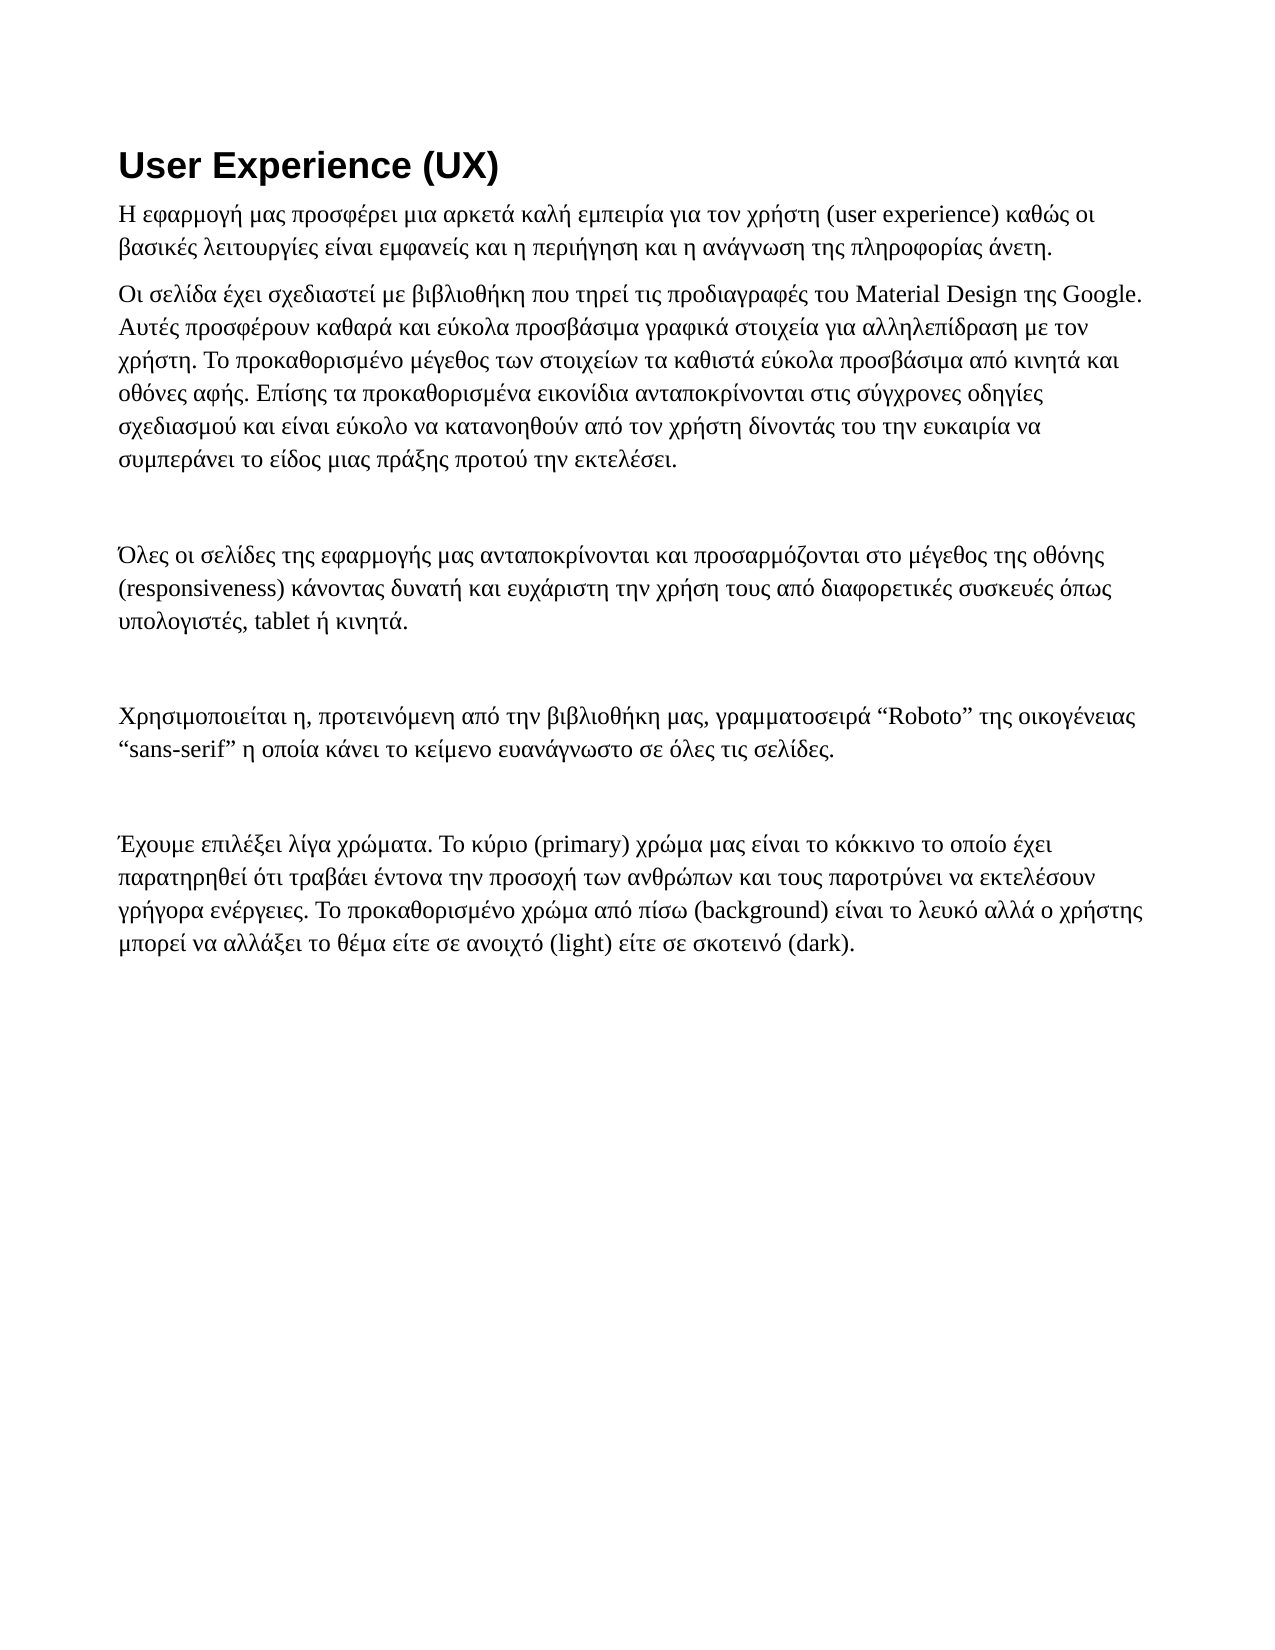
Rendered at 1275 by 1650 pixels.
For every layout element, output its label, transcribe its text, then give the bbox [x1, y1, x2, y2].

text Οι σελίδα έχει σχεδιαστεί με βιβλιοθήκη που τηρεί τις προδιαγραφές του Material Design της Google. Αυτές προσφέρουν καθαρά και εύκολα προσβάσιμα γραφικά στοιχεία για αλληλεπίδραση με τον χρήστη. Το προκαθορισμένο μέγεθος των στοιχείων τα καθιστά εύκολα προσβάσιμα από κινητά και οθόνες αφής. Επίσης τα προκαθορισμένα εικονίδια ανταποκρίνονται στις σύγχρονες οδηγίες σχεδιασμού και είναι εύκολο να κατανοηθούν από τον χρήστη δίνοντάς του την ευκαιρία να συμπεράνει το είδος μιας πράξης προτού την εκτελέσει. [118, 279, 1157, 473]
text Η εφαρμογή μας προσφέρει μια αρκετά καλή εμπειρία για τον χρήστη (user experience) καθώς οι βασικές λειτουργίες είναι εμφανείς και η περιήγηση και η ανάγνωση της πληροφορίας άνετη. [118, 199, 1157, 261]
text Χρησιμοποιείται η, προτεινόμενη από την βιβλιοθήκη μας, γραμματοσειρά “Roboto” της οικογένειας “sans-serif” η οποία κάνει το κείμενο ευανάγνωστο σε όλες τις σελίδες. [118, 701, 1157, 763]
text Όλες οι σελίδες της εφαρμογής μας ανταποκρίνονται και προσαρμόζονται στο μέγεθος της οθόνης (responsiveness) κάνοντας δυνατή και ευχάριστη την χρήση τους από διαφορετικές συσκευές όπως υπολογιστές, tablet ή κινητά. [118, 540, 1157, 634]
subtitle User Experience (UX) [118, 143, 1157, 186]
text Έχουμε επιλέξει λίγα χρώματα. Το κύριο (primary) χρώμα μας είναι το κόκκινο το οποίο έχει παρατηρηθεί ότι τραβάει έντονα την προσοχή των ανθρώπων και τους παροτρύνει να εκτελέσουν γρήγορα ενέργειες. Το προκαθορισμένο χρώμα από πίσω (background) είναι το λευκό αλλά ο χρήστης μπορεί να αλλάξει το θέμα είτε σε ανοιχτό (light) είτε σε σκοτεινό (dark). [118, 829, 1157, 957]
